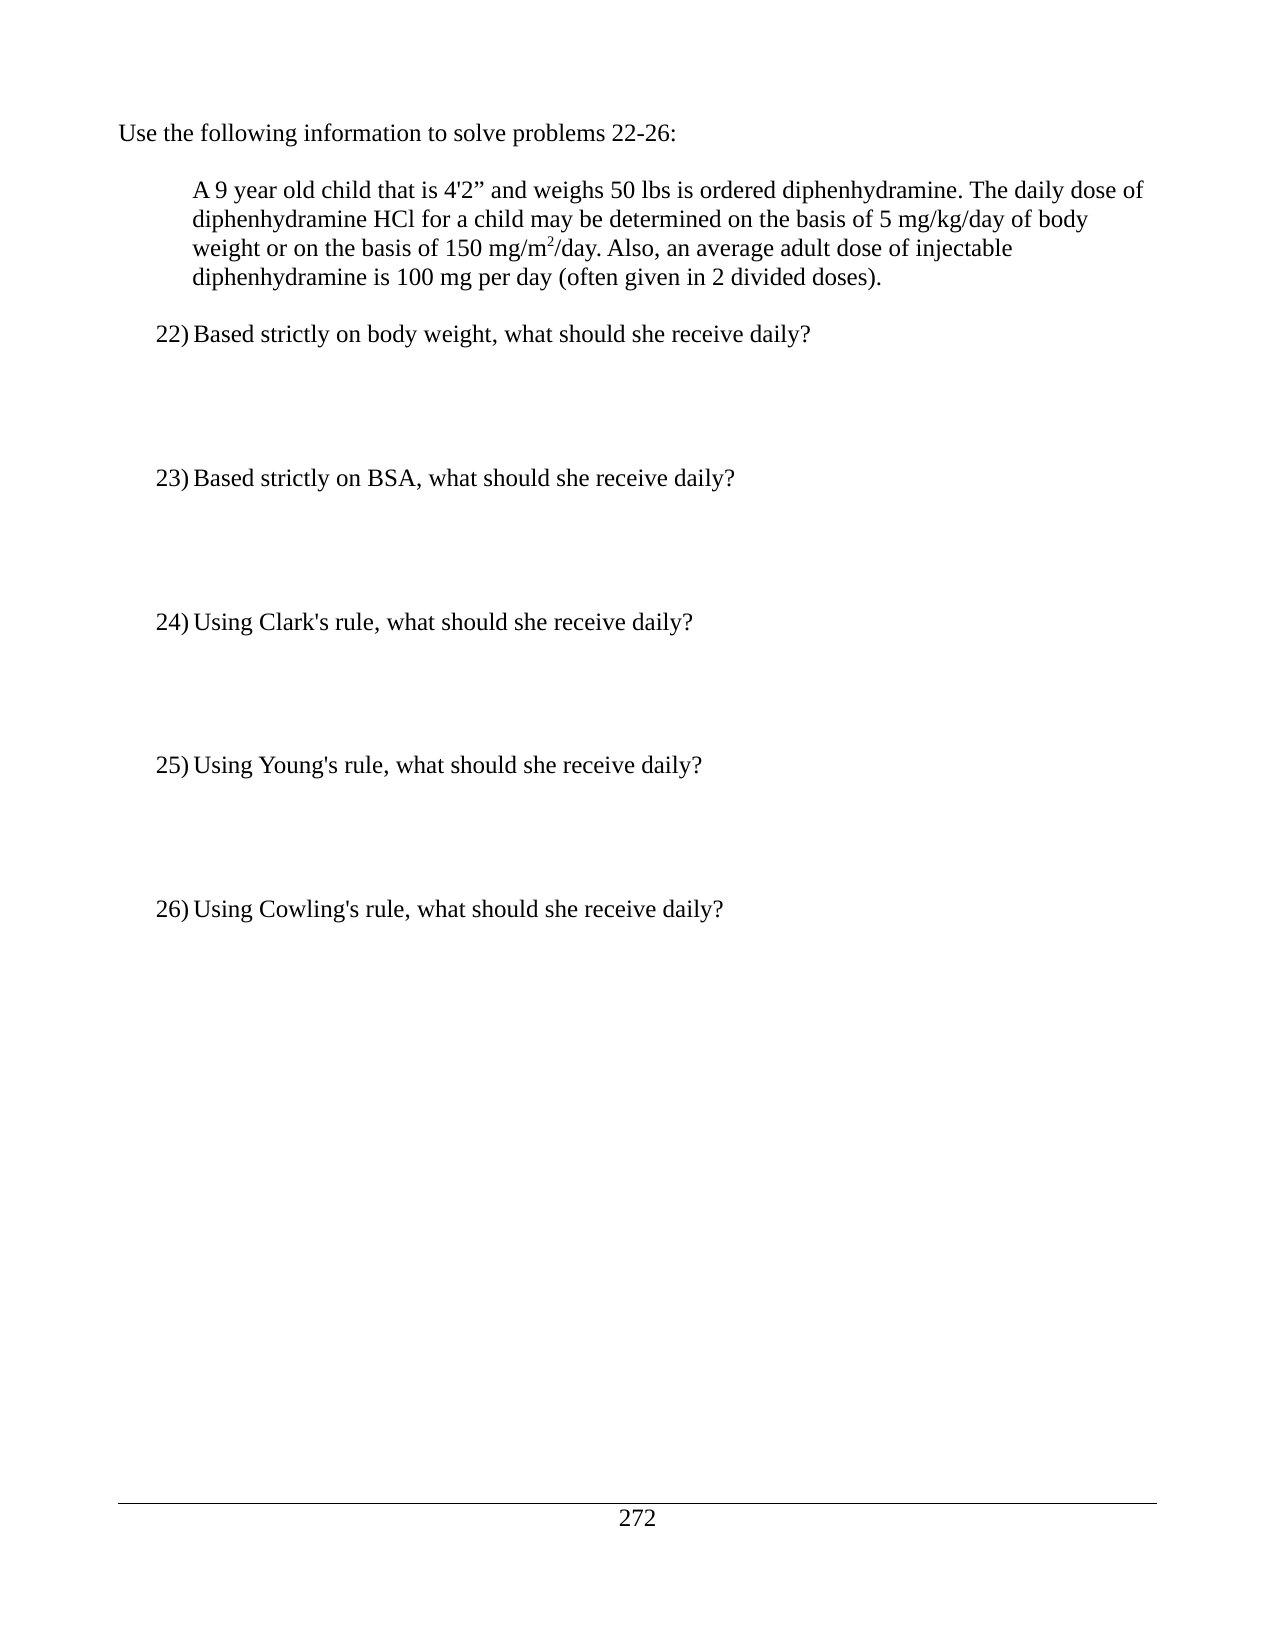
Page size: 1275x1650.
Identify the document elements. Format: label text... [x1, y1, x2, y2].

list Using Cowling's rule, what should she receive daily? [156, 894, 1157, 923]
list Using Young's rule, what should she receive daily? [156, 751, 1157, 779]
text Use the following information to solve problems 22-26: [118, 118, 1157, 147]
list Based strictly on BSA, what should she receive daily? [156, 463, 1157, 492]
list Based strictly on body weight, what should she receive daily? [156, 319, 1157, 348]
list Using Clark's rule, what should she receive daily? [156, 607, 1157, 636]
text A 9 year old child that is 4'2” and weighs 50 lbs is ordered diphenhydramine. The daily dose of diphenhydramine HCl for a child may be determined on the basis of 5 mg/kg/day of body weight or on the basis of 150 mg/m2/day. Also, an average adult dose of injectable diphenhydramine is 100 mg per day (often given in 2 divided doses). [192, 176, 1157, 291]
